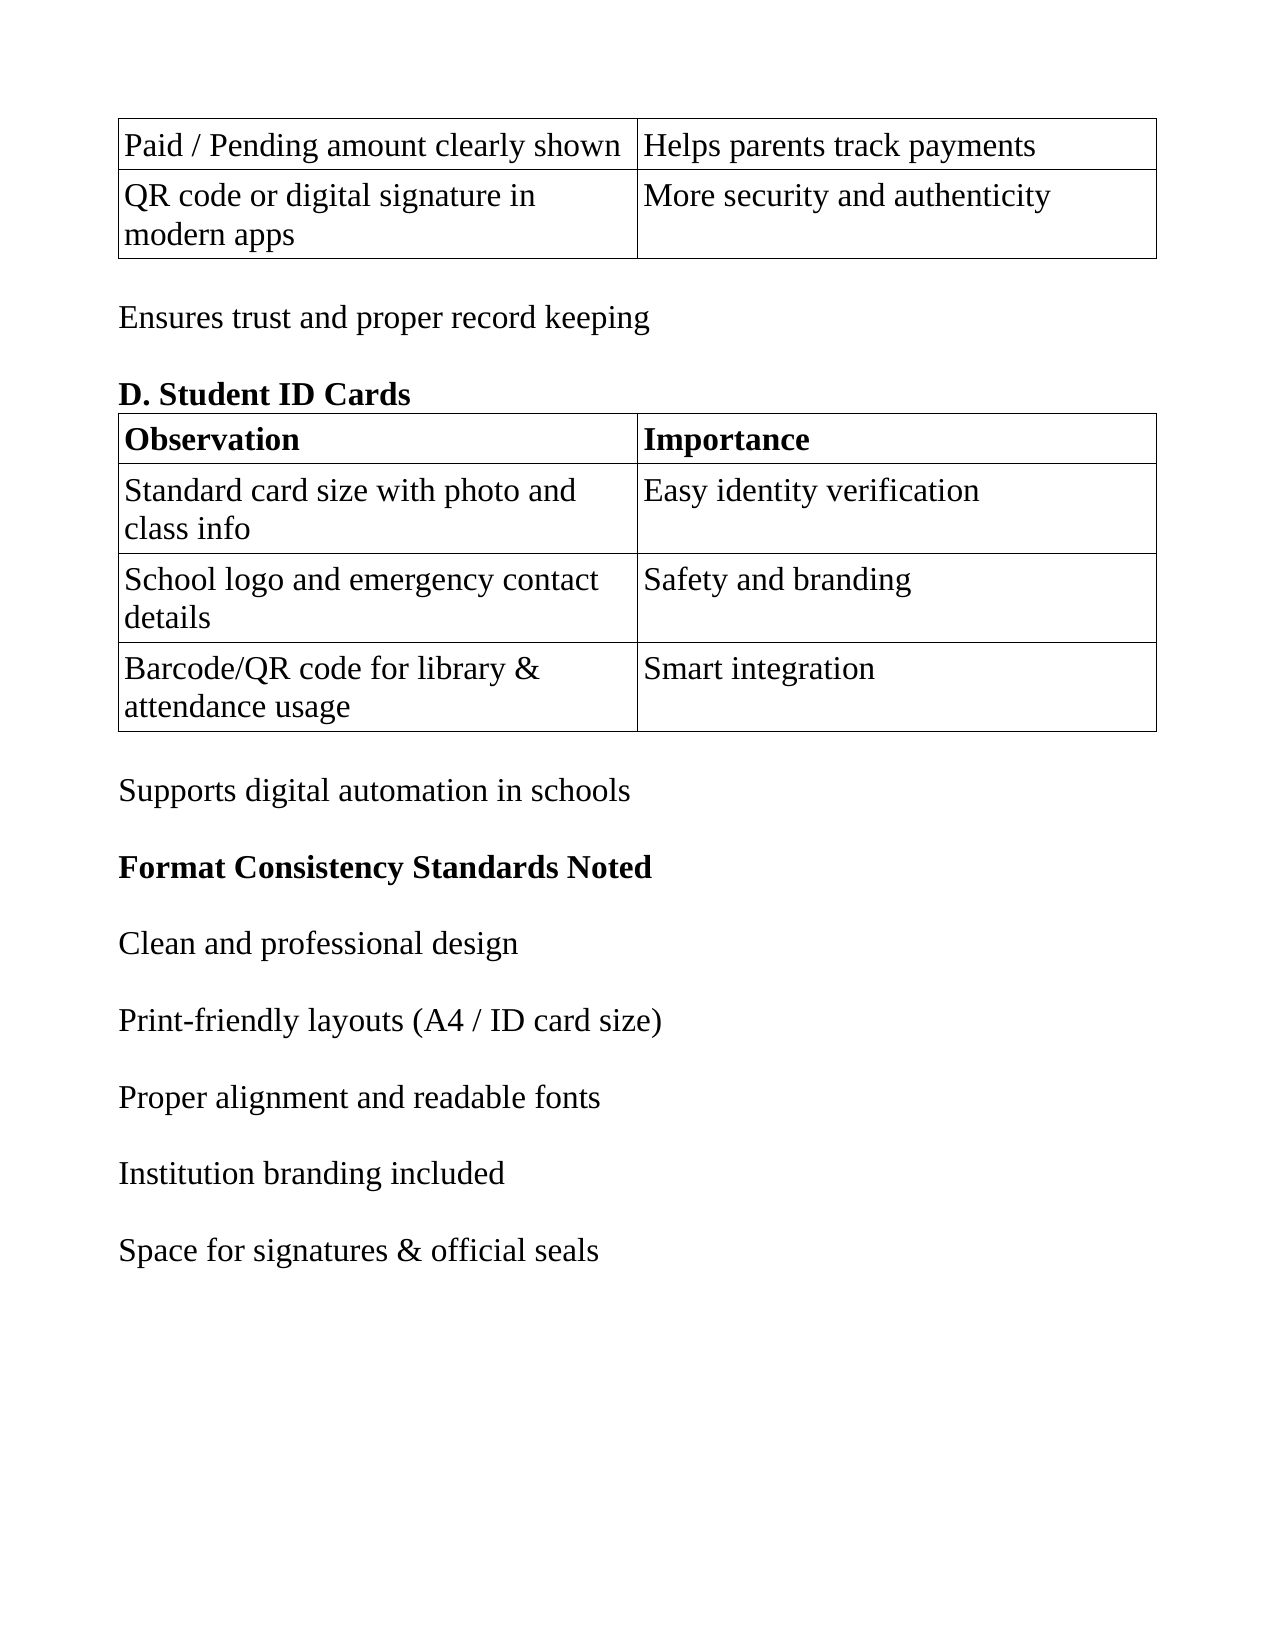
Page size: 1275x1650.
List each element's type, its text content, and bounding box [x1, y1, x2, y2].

table_cell Smart integration [638, 643, 1156, 731]
table_header Importance [638, 414, 1156, 463]
table_cell Easy identity verification [638, 464, 1156, 552]
text Ensures trust and proper record keeping [118, 297, 1157, 336]
table_cell School logo and emergency contact details [119, 554, 637, 642]
table_cell Standard card size with photo and class info [119, 464, 637, 552]
table_cell Paid / Pending amount clearly shown [119, 119, 637, 169]
table_cell Safety and branding [638, 554, 1156, 642]
table_cell QR code or digital signature in modern apps [119, 170, 637, 258]
text Format Consistency Standards Noted Clean and professional design Print-friendly layouts (A4 / ID card size) Proper alignment and readable fonts Institution branding included Space for signatures & official seals [118, 847, 1157, 1422]
table_header Observation [119, 414, 637, 463]
table_cell Helps parents track payments [638, 119, 1156, 169]
text D. Student ID Cards [118, 374, 1157, 412]
text Supports digital automation in schools [118, 770, 1157, 808]
table_cell More security and authenticity [638, 170, 1156, 258]
table_cell Barcode/QR code for library & attendance usage [119, 643, 637, 731]
